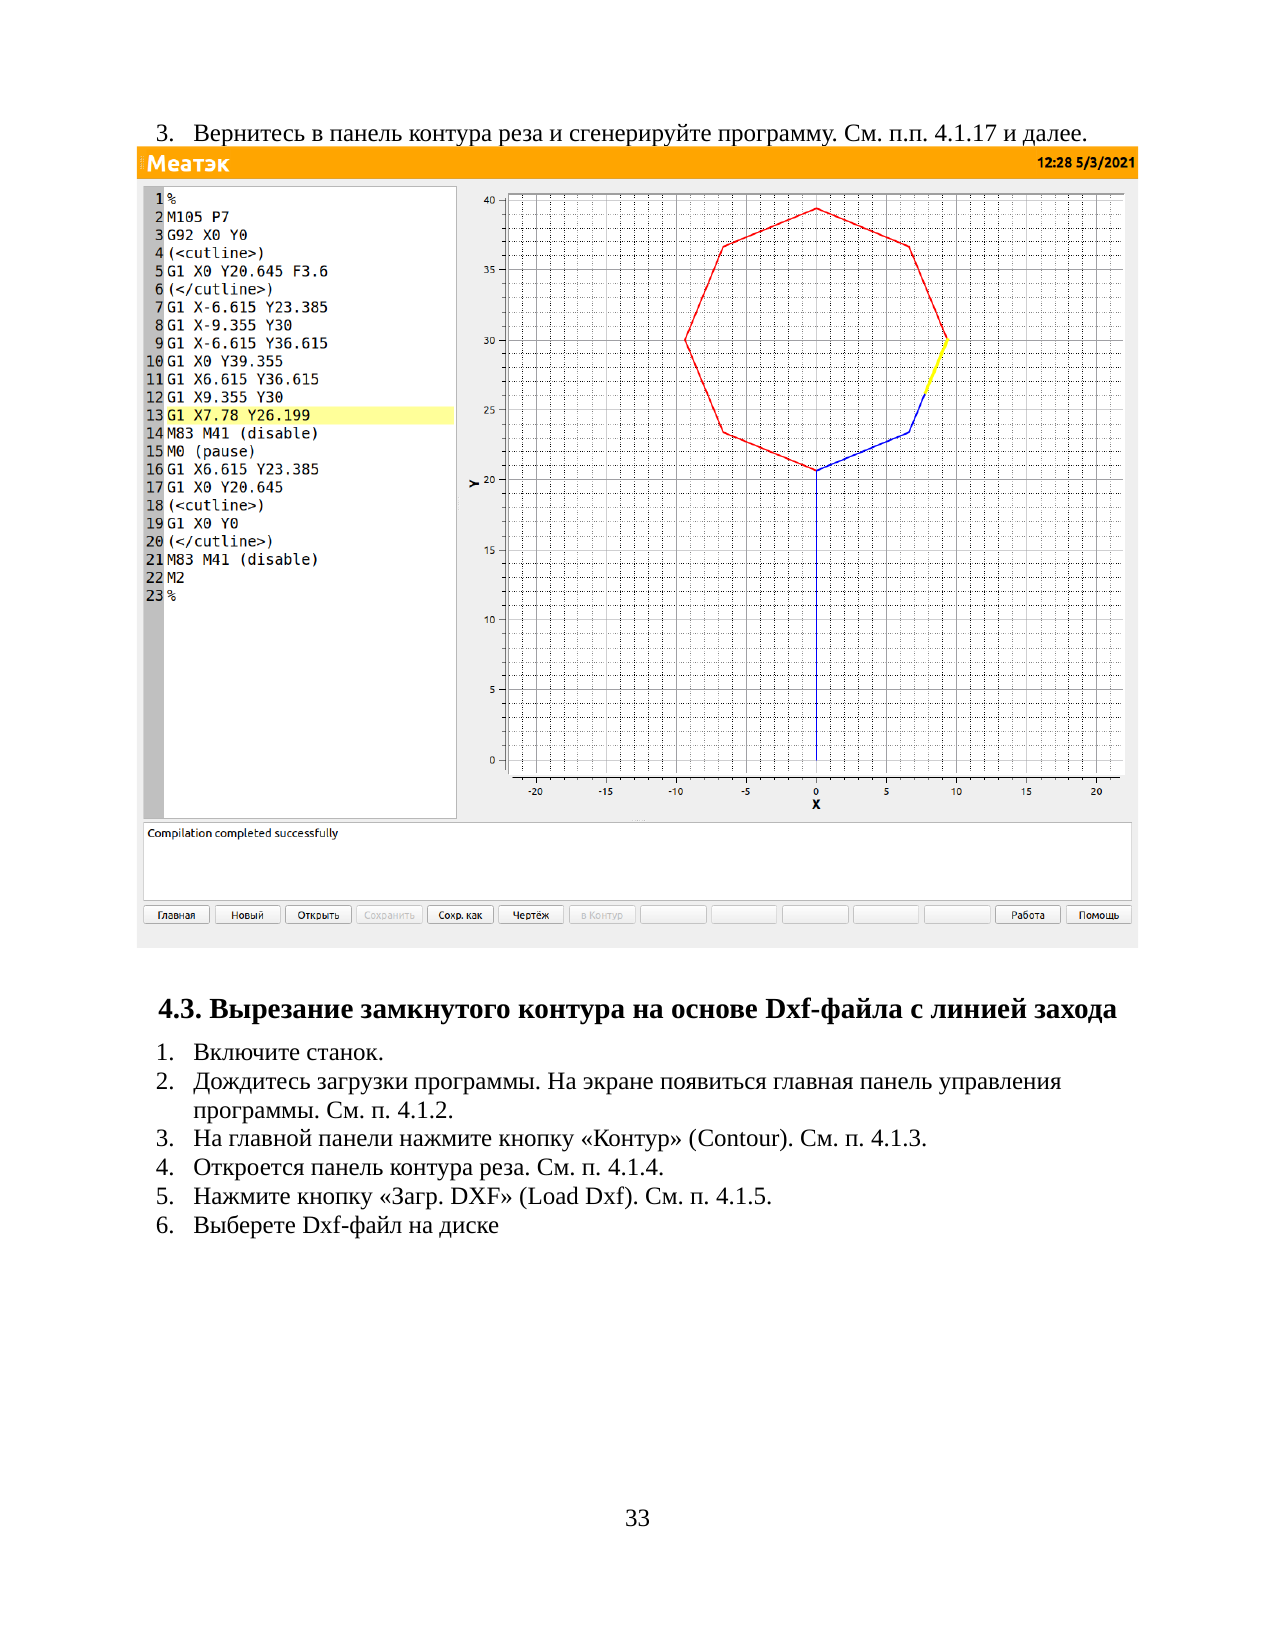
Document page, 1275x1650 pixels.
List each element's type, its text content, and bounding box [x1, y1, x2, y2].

list Дождитесь загрузки программы. На экране появиться главная панель управления программы. См. п. 4.1.2. [156, 1066, 1157, 1123]
list Вернитесь в панель контура реза и сгенерируйте программу. См. п.п. 4.1.17 и далее. [156, 118, 1157, 147]
list Нажмите кнопку «Загр. DXF» (Load Dxf). См. п. 4.1.5. [156, 1181, 1157, 1210]
list Выберете Dxf-файл на диске [156, 1210, 1157, 1238]
list На главной панели нажмите кнопку «Контур» (Contour). См. п. 4.1.3. [156, 1123, 1157, 1152]
list Включите станок. [156, 1037, 1157, 1066]
list Откроется панель контура реза. См. п. 4.1.4. [156, 1152, 1157, 1181]
subtitle 4.3. Вырезание замкнутого контура на основе Dxf-файла с линией захода [118, 991, 1157, 1025]
picture [136, 146, 1139, 948]
